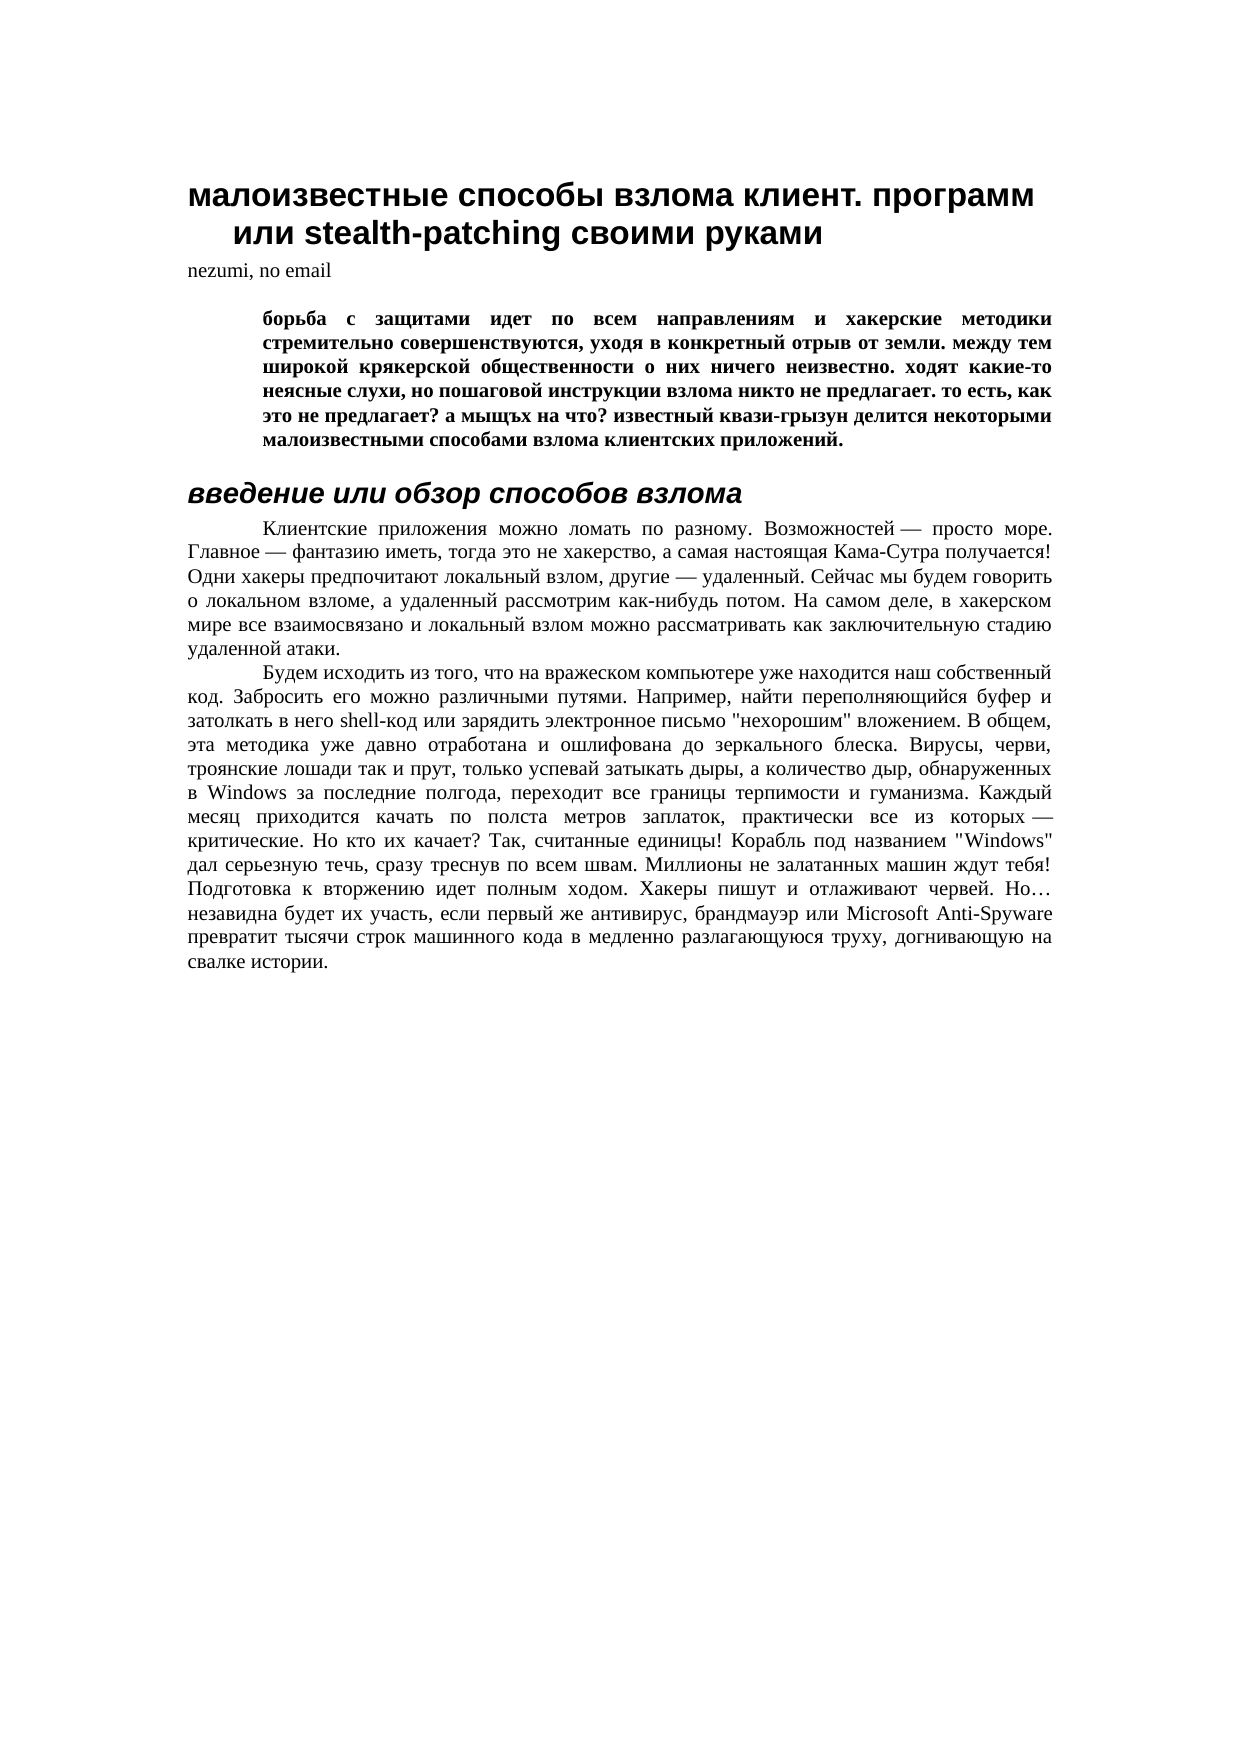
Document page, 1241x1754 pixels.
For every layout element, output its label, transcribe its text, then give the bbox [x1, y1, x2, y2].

text борьба с защитами идет по всем направлениям и хакерские методики стремительно совершенствуются, уходя в конкретный отрыв от земли. между тем широкой крякерской общественности о них ничего неизвестно. ходят какие-то неясные слухи, но пошаговой инструкции взлома никто не предлагает. то есть, как это не предлагает? а мыщъх на что? известный квази-грызун делится некоторыми малоизвестными способами взлома клиентских приложений. [262, 306, 1053, 451]
text Будем исходить из того, что на вражеском компьютере уже находится наш собственный код. Забросить его можно различными путями. Например, найти переполняющийся буфер и затолкать в него shell-код или зарядить электронное письмо "нехорошим" вложением. В общем, эта методика уже давно отработана и ошлифована до зеркального блеска. Вирусы, черви, троянские лошади так и прут, только успевай затыкать дыры, а количество дыр, обнаруженных в Windows за последние полгода, переходит все границы терпимости и гуманизма. Каждый месяц приходится качать по полста метров заплаток, практически все из которых — критические. Но кто их качает? Так, считанные единицы! Корабль под названием "Windows" дал серьезную течь, сразу треснув по всем швам. Миллионы не залатанных машин ждут тебя! Подготовка к вторжению идет полным ходом. Хакеры пишут и отлаживают червей. Но… незавидна будет их участь, если первый же антивирус, брандмауэр или Microsoft Anti-Spyware превратит тысячи строк машинного кода в медленно разлагающуюся труху, догнивающую на свалке истории. [187, 660, 1053, 973]
text Клиентские приложения можно ломать по разному. Возможностей — просто море. Главное — фантазию иметь, тогда это не хакерство, а самая настоящая Кама-Сутра получается! Одни хакеры предпочитают локальный взлом, другие — удаленный. Сейчас мы будем говорить о локальном взломе, а удаленный рассмотрим как-нибудь потом. На самом деле, в хакерском мире все взаимосвязано и локальный взлом можно рассматривать как заключительную стадию удаленной атаки. [187, 515, 1053, 660]
subtitle малоизвестные способы взлома клиент. программ или stealth-patching своими руками [187, 175, 1053, 252]
text nezumi, no email [187, 258, 1053, 282]
subtitle введение или обзор способов взлома [187, 476, 1053, 509]
